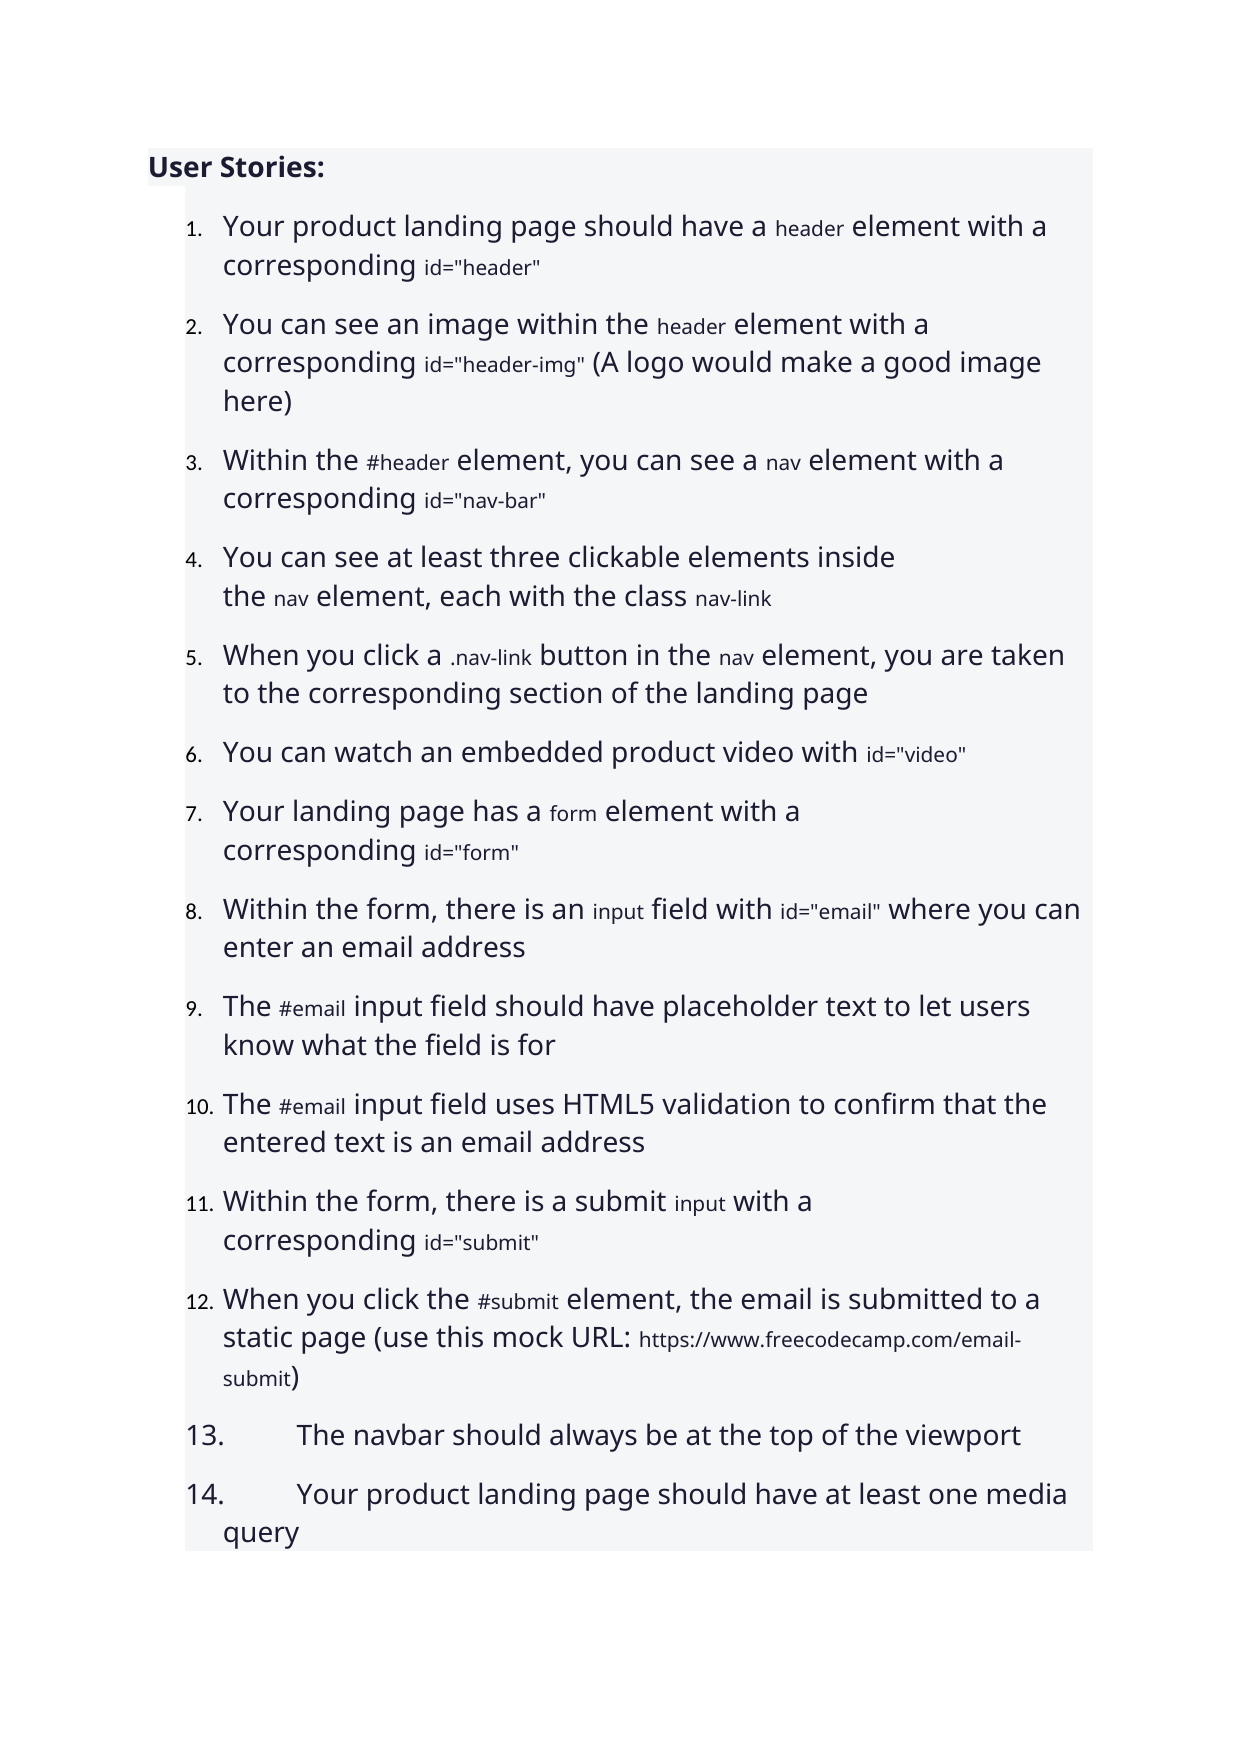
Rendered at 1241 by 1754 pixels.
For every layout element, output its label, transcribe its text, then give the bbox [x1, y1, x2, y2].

list Within the form, there is an input field with id="email" where you can enter an email address [185, 889, 1093, 966]
list The navbar should always be at the top of the viewport [185, 1415, 1093, 1453]
list The #email input field should have placeholder text to let users know what the field is for [185, 987, 1093, 1063]
list The #email input field uses HTML5 validation to confirm that the entered text is an email address [185, 1084, 1093, 1161]
list Your landing page has a form element with a corresponding id="form" [185, 792, 1093, 868]
list Within the #header element, you can see a nav element with a corresponding id="nav-bar" [185, 440, 1093, 517]
list Your product landing page should have at least one media query [185, 1474, 1093, 1551]
list When you click the #submit element, the email is submitted to a static page (use this mock URL: https://www.freecodecamp.com/email-submit) [185, 1279, 1093, 1394]
list When you click a .nav-link button in the nav element, you are taken to the corresponding section of the landing page [185, 635, 1093, 712]
list You can see at least three clickable elements inside the nav element, each with the class nav-link [185, 538, 1093, 614]
text User Stories: [148, 148, 1093, 186]
list You can watch an embedded product video with id="video" [185, 733, 1093, 771]
list Your product landing page should have a header element with a corresponding id="header" [185, 207, 1093, 283]
list Within the form, there is a submit input with a corresponding id="submit" [185, 1182, 1093, 1258]
list You can see an image within the header element with a corresponding id="header-img" (A logo would make a good image here) [185, 304, 1093, 419]
